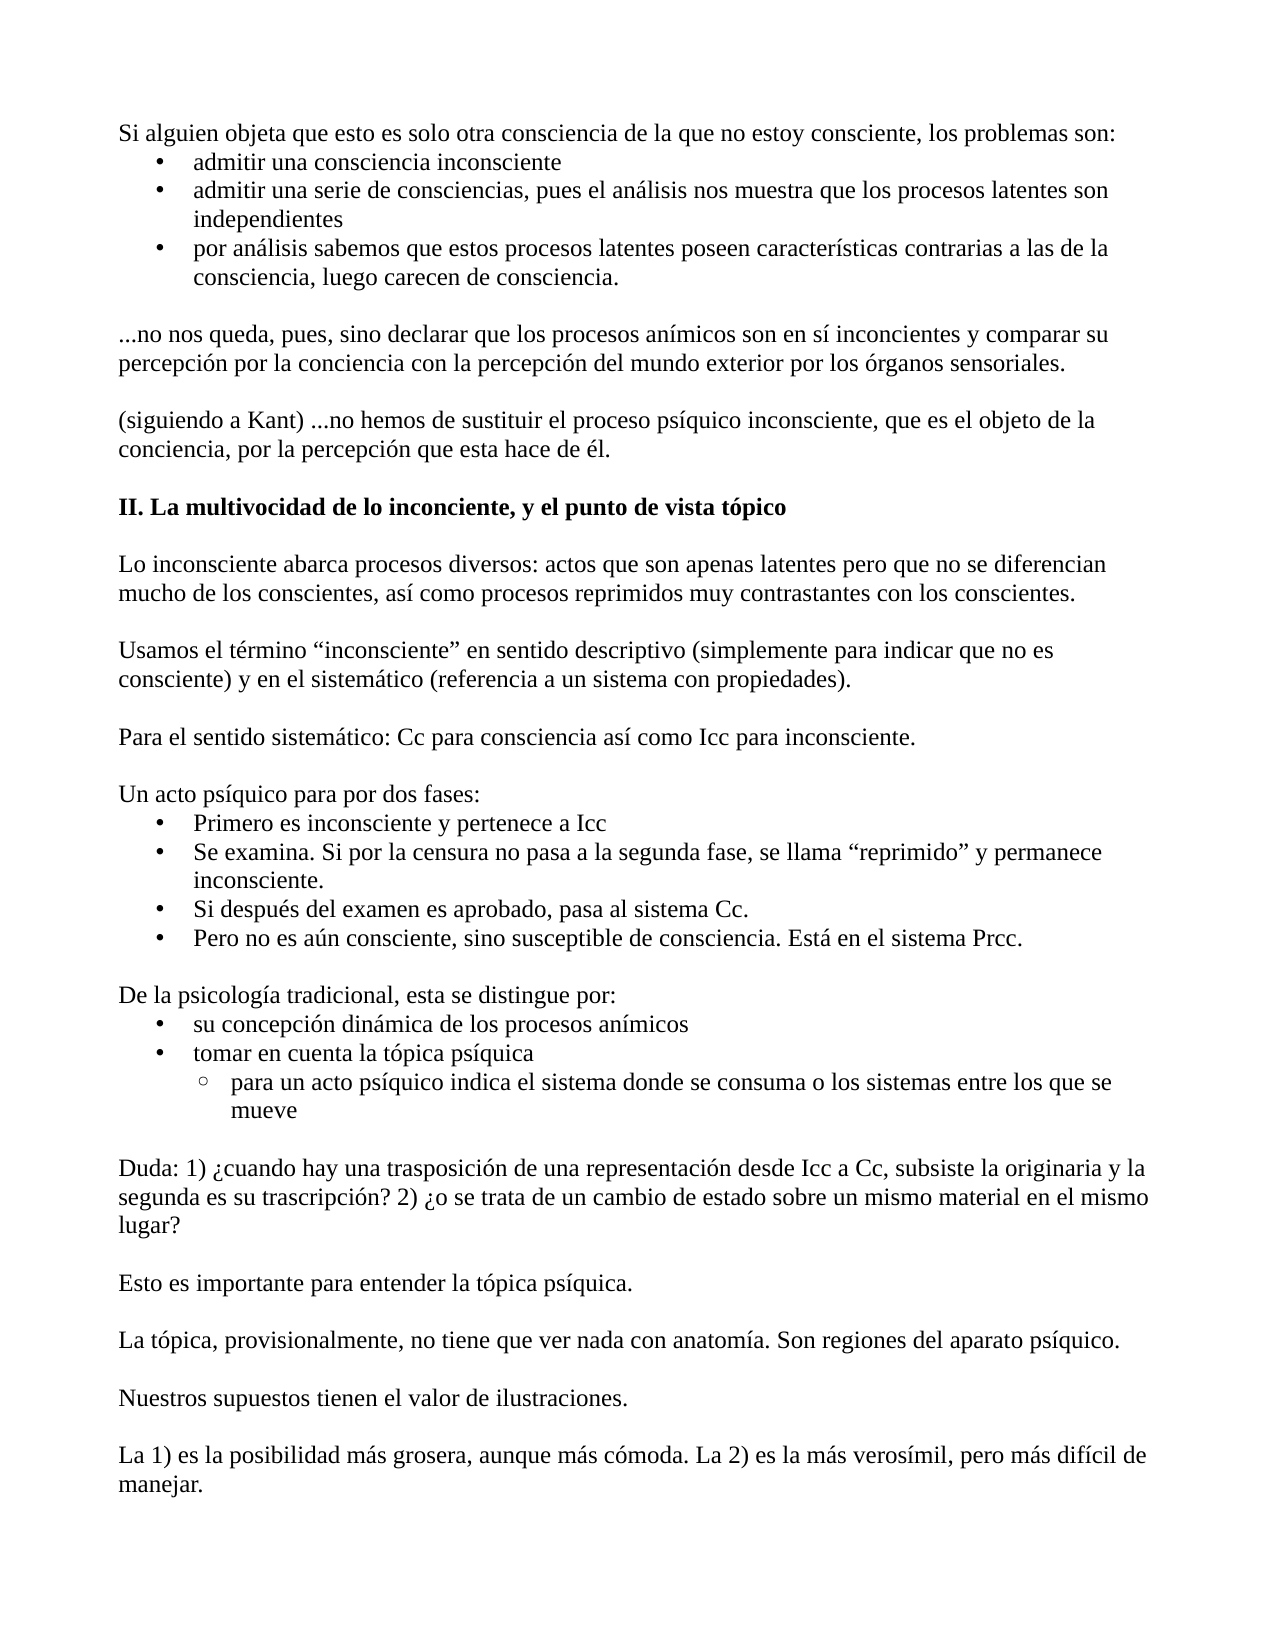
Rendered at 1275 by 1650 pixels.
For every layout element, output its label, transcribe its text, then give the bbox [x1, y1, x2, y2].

text II. La multivocidad de lo inconciente, y el punto de vista tópico [118, 492, 1157, 521]
text Duda: 1) ¿cuando hay una trasposición de una representación desde Icc a Cc, subsiste la originaria y la segunda es su trascripción? 2) ¿o se trata de un cambio de estado sobre un mismo material en el mismo lugar? [118, 1153, 1157, 1239]
text La 1) es la posibilidad más grosera, aunque más cómoda. La 2) es la más verosímil, pero más difícil de manejar. [118, 1441, 1157, 1498]
text (siguiendo a Kant) ...no hemos de sustituir el proceso psíquico inconsciente, que es el objeto de la conciencia, por la percepción que esta hace de él. [118, 406, 1157, 463]
text Un acto psíquico para por dos fases: [118, 779, 1157, 808]
list admitir una serie de consciencias, pues el análisis nos muestra que los procesos latentes son independientes [156, 176, 1157, 233]
text Si alguien objeta que esto es solo otra consciencia de la que no estoy consciente, los problemas son: [118, 118, 1157, 147]
text La tópica, provisionalmente, no tiene que ver nada con anatomía. Son regiones del aparato psíquico. [118, 1326, 1157, 1354]
text Para el sentido sistemático: Cc para consciencia así como Icc para inconsciente. [118, 722, 1157, 751]
text Usamos el término “inconsciente” en sentido descriptivo (simplemente para indicar que no es consciente) y en el sistemático (referencia a un sistema con propiedades). [118, 636, 1157, 693]
text ...no nos queda, pues, sino declarar que los procesos anímicos son en sí inconcientes y comparar su percepción por la conciencia con la percepción del mundo exterior por los órganos sensoriales. [118, 319, 1157, 377]
list Se examina. Si por la censura no pasa a la segunda fase, se llama “reprimido” y permanece inconsciente. [156, 837, 1157, 894]
list Si después del examen es aprobado, pasa al sistema Cc. [156, 894, 1157, 923]
text Nuestros supuestos tienen el valor de ilustraciones. [118, 1383, 1157, 1412]
list tomar en cuenta la tópica psíquica [156, 1038, 1157, 1067]
list admitir una consciencia inconsciente [156, 147, 1157, 176]
list por análisis sabemos que estos procesos latentes poseen características contrarias a las de la consciencia, luego carecen de consciencia. [156, 233, 1157, 291]
list Primero es inconsciente y pertenece a Icc [156, 808, 1157, 837]
list Pero no es aún consciente, sino susceptible de consciencia. Está en el sistema Prcc. [156, 923, 1157, 952]
list su concepción dinámica de los procesos anímicos [156, 1009, 1157, 1038]
text Lo inconsciente abarca procesos diversos: actos que son apenas latentes pero que no se diferencian mucho de los conscientes, así como procesos reprimidos muy contrastantes con los conscientes. [118, 549, 1157, 607]
text Esto es importante para entender la tópica psíquica. [118, 1268, 1157, 1297]
text De la psicología tradicional, esta se distingue por: [118, 981, 1157, 1009]
list para un acto psíquico indica el sistema donde se consuma o los sistemas entre los que se mueve [193, 1067, 1157, 1124]
